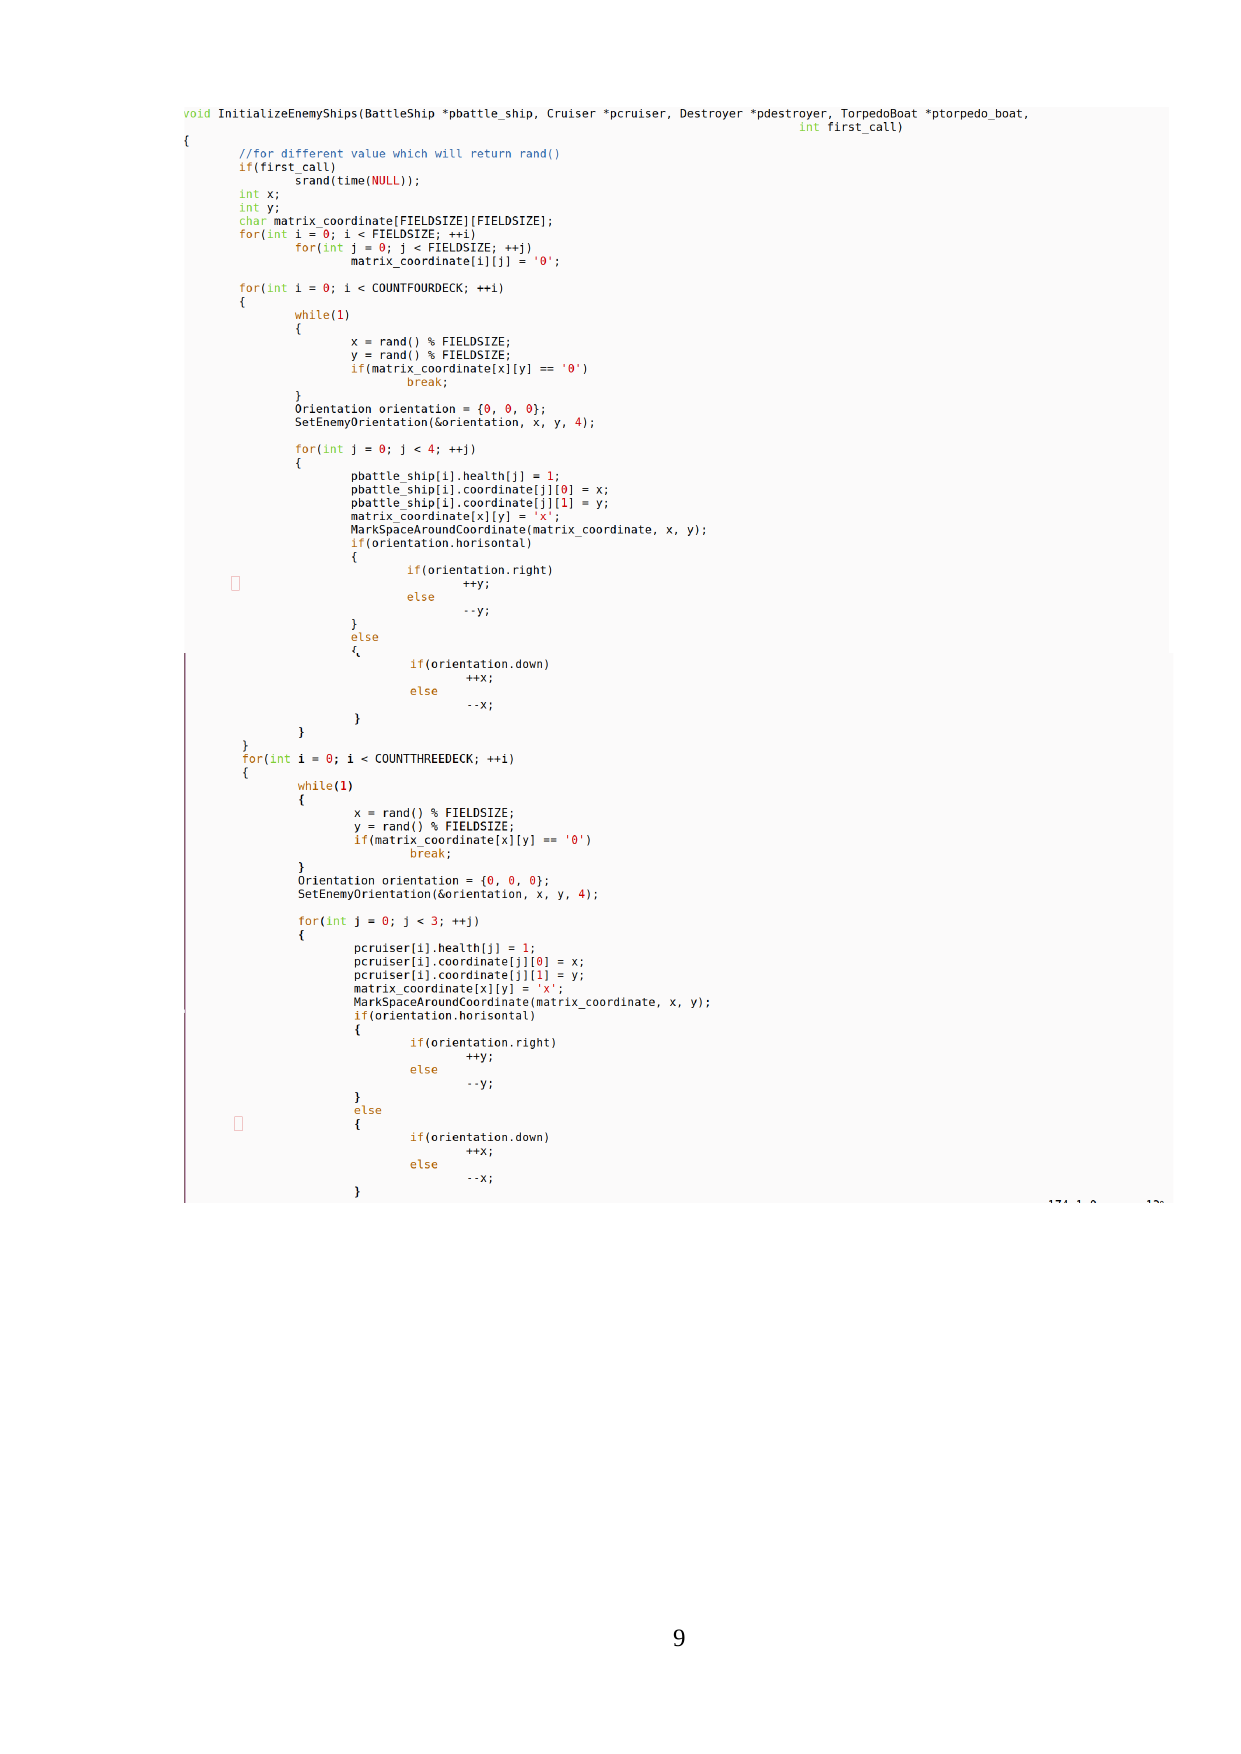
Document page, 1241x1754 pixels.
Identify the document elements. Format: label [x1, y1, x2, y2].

picture [184, 107, 1174, 1203]
